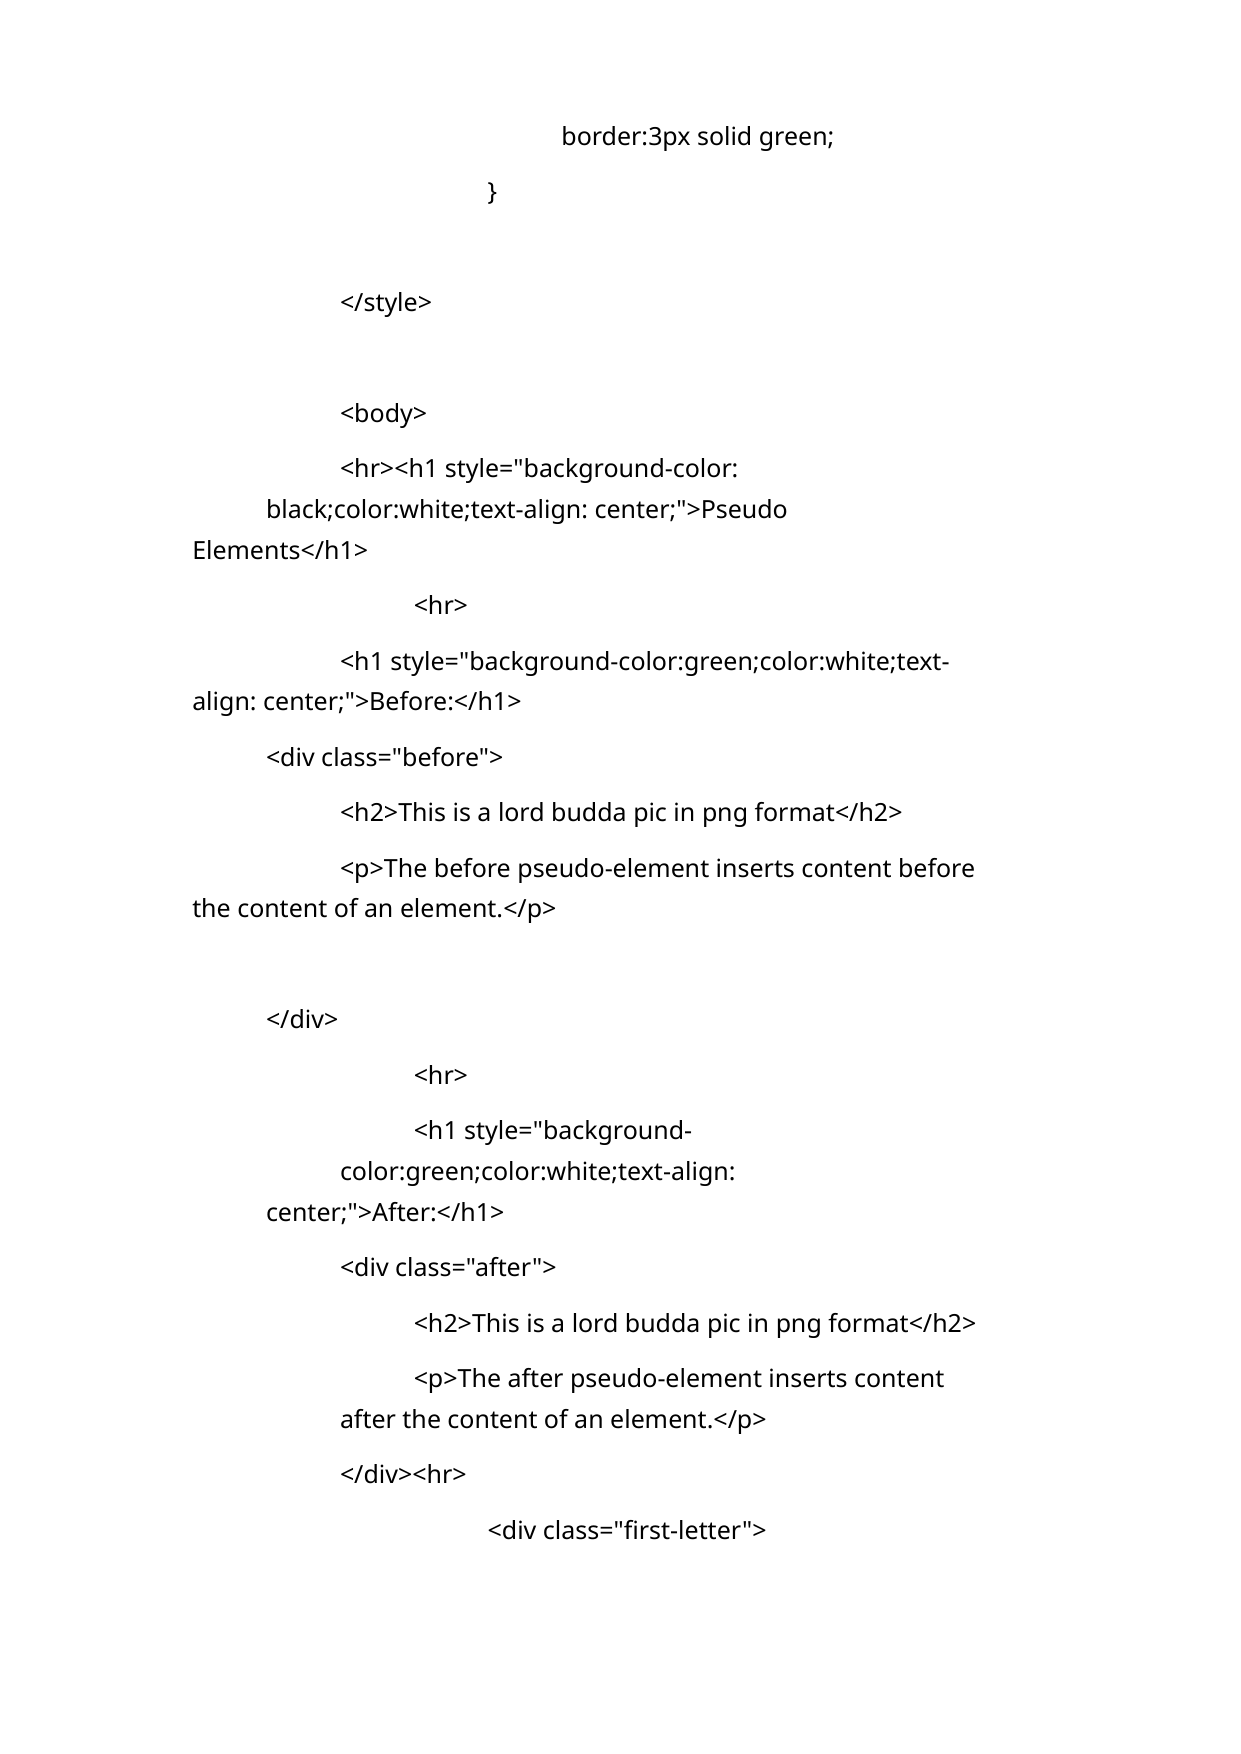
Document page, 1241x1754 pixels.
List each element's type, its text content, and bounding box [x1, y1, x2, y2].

text <p>The before pseudo-element inserts content before the content of an element.</p> [118, 850, 1122, 925]
text </style> [118, 284, 1122, 318]
text <h1 style="background-color:green;color:white;text- align: center;">Before:</h1> [118, 643, 1122, 718]
text <div class="after"> [118, 1250, 1122, 1284]
text <body> [118, 395, 1122, 429]
text <hr> [118, 1057, 1122, 1091]
text <h2>This is a lord budda pic in png format</h2> [118, 795, 1122, 829]
text <h1 style="background- color:green;color:white;text-align: center;">After:</h1> [118, 1113, 1122, 1228]
text </div><hr> [118, 1457, 1122, 1491]
text } [118, 173, 1122, 208]
text <p>The after pseudo-element inserts content after the content of an element.</p> [118, 1361, 1122, 1436]
text </div> [118, 1002, 1122, 1036]
text <div class="before"> [118, 739, 1122, 773]
text <hr><h1 style="background-color: black;color:white;text-align: center;">Pseudo Elements</h1> [118, 451, 1122, 566]
text <div class="first-letter"> [118, 1512, 1122, 1546]
text <hr> [118, 588, 1122, 622]
text border:3px solid green; [118, 118, 1122, 152]
text <h2>This is a lord budda pic in png format</h2> [118, 1305, 1122, 1339]
